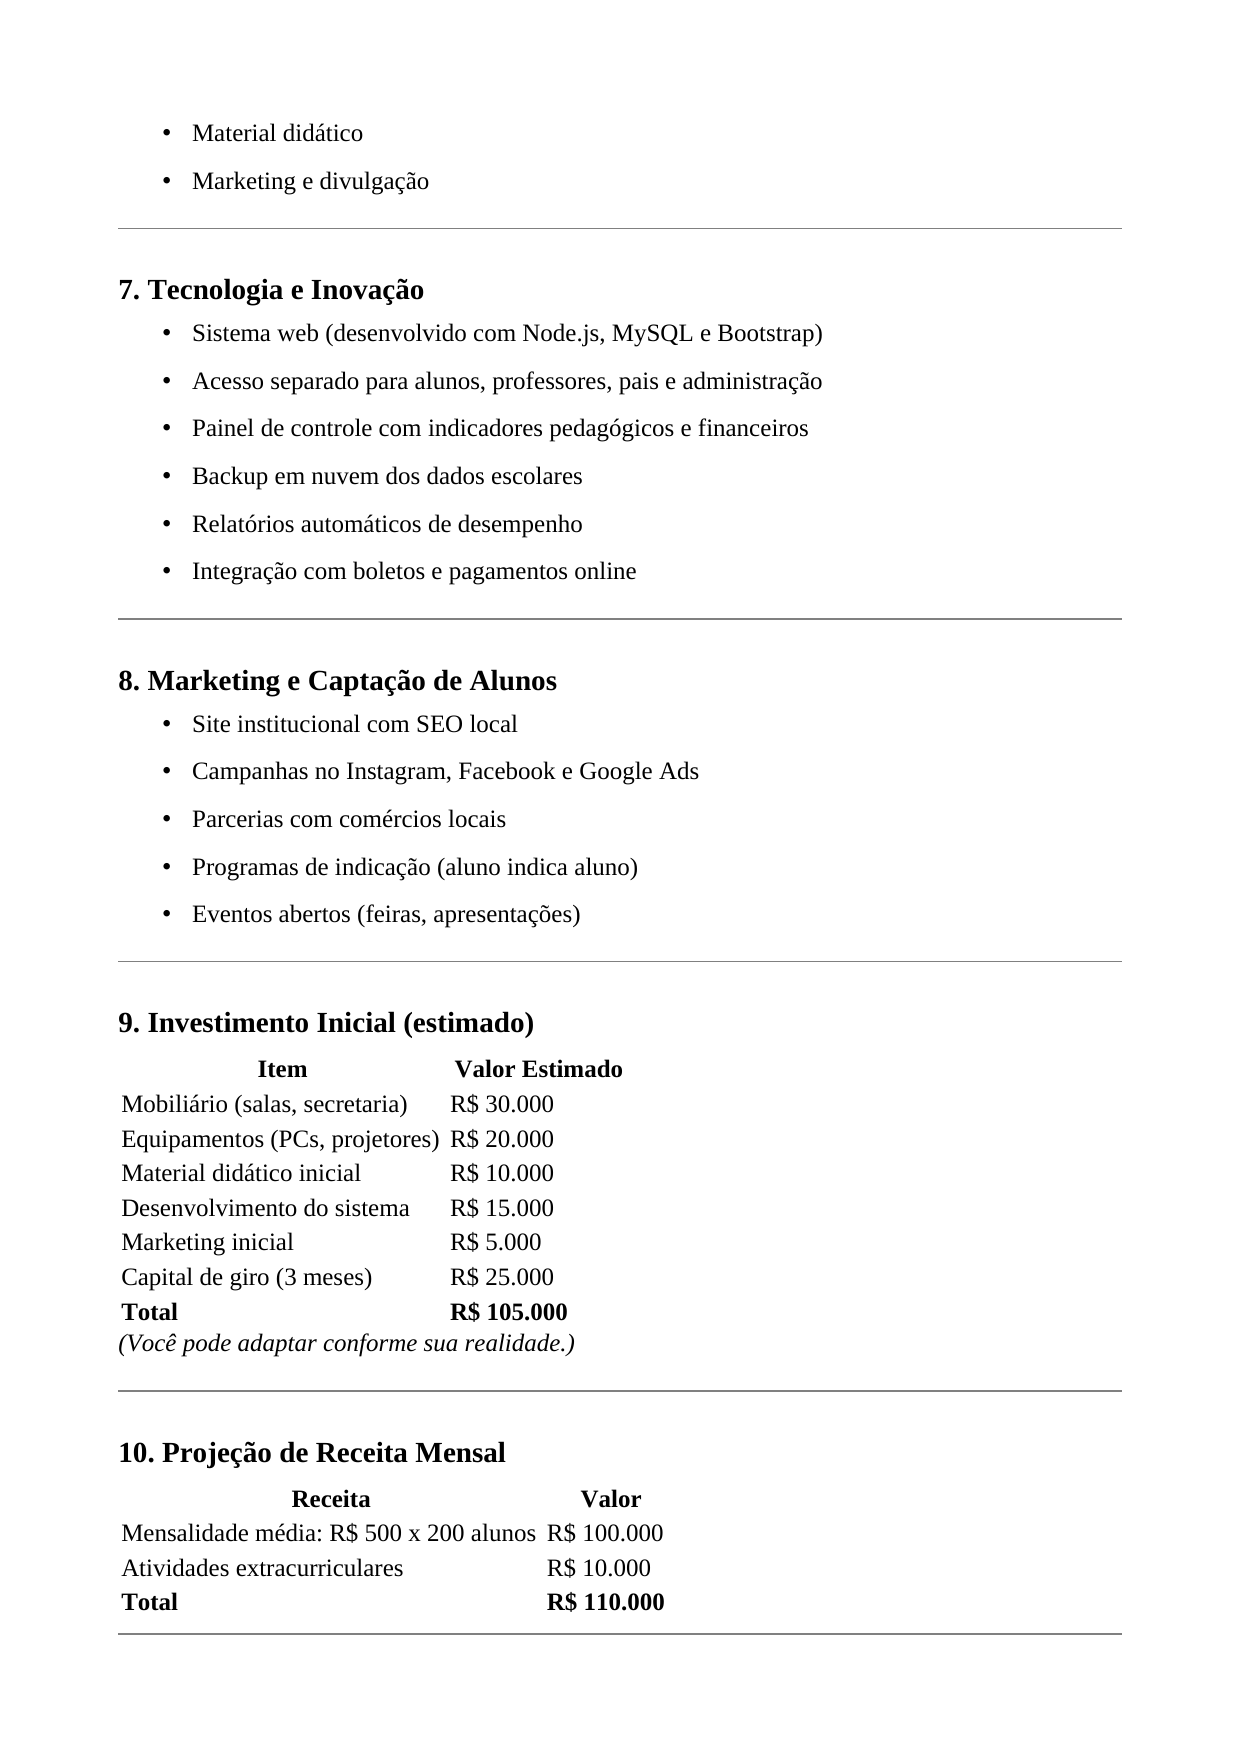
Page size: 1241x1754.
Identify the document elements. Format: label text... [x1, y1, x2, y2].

table_cell R$ 110.000 [544, 1585, 678, 1619]
table_cell R$ 15.000 [447, 1190, 631, 1224]
table_header Item [118, 1052, 447, 1086]
list Acesso separado para alunos, professores, pais e administração [162, 366, 1122, 394]
table_cell R$ 105.000 [447, 1294, 631, 1328]
list Site institucional com SEO local [162, 709, 1122, 737]
table_cell R$ 25.000 [447, 1259, 631, 1294]
table_cell R$ 10.000 [544, 1550, 678, 1584]
list Parcerias com comércios locais [162, 804, 1122, 833]
list Integração com boletos e pagamentos online [162, 556, 1122, 585]
subtitle 9. Investimento Inicial (estimado) [118, 1006, 1122, 1039]
table_cell R$ 20.000 [447, 1121, 631, 1155]
table_header Valor [544, 1481, 678, 1515]
table_cell R$ 5.000 [447, 1225, 631, 1259]
list Sistema web (desenvolvido com Node.js, MySQL e Bootstrap) [162, 318, 1122, 347]
list Relatórios automáticos de desempenho [162, 509, 1122, 537]
table_cell Equipamentos (PCs, projetores) [118, 1121, 447, 1155]
text (Você pode adaptar conforme sua realidade.) [118, 1328, 1122, 1357]
table_cell R$ 30.000 [447, 1086, 631, 1121]
list Material didático [162, 118, 1122, 147]
table_cell Capital de giro (3 meses) [118, 1259, 447, 1294]
list Painel de controle com indicadores pedagógicos e financeiros [162, 413, 1122, 442]
table_header Valor Estimado [447, 1052, 631, 1086]
table_cell Material didático inicial [118, 1155, 447, 1190]
list Marketing e divulgação [162, 166, 1122, 194]
table_cell Atividades extracurriculares [118, 1550, 544, 1584]
subtitle 7. Tecnologia e Inovação [118, 272, 1122, 306]
table_cell Total [118, 1585, 544, 1619]
list Backup em nuvem dos dados escolares [162, 461, 1122, 490]
list Campanhas no Instagram, Facebook e Google Ads [162, 756, 1122, 785]
table_header Receita [118, 1481, 544, 1515]
subtitle 8. Marketing e Captação de Alunos [118, 663, 1122, 696]
table_cell Mensalidade média: R$ 500 x 200 alunos [118, 1515, 544, 1550]
table_cell Total [118, 1294, 447, 1328]
list Eventos abertos (feiras, apresentações) [162, 899, 1122, 928]
table_cell R$ 100.000 [544, 1515, 678, 1550]
table_cell R$ 10.000 [447, 1155, 631, 1190]
subtitle 10. Projeção de Receita Mensal [118, 1435, 1122, 1468]
list Programas de indicação (aluno indica aluno) [162, 852, 1122, 880]
table_cell Mobiliário (salas, secretaria) [118, 1086, 447, 1121]
table_cell Desenvolvimento do sistema [118, 1190, 447, 1224]
table_cell Marketing inicial [118, 1225, 447, 1259]
